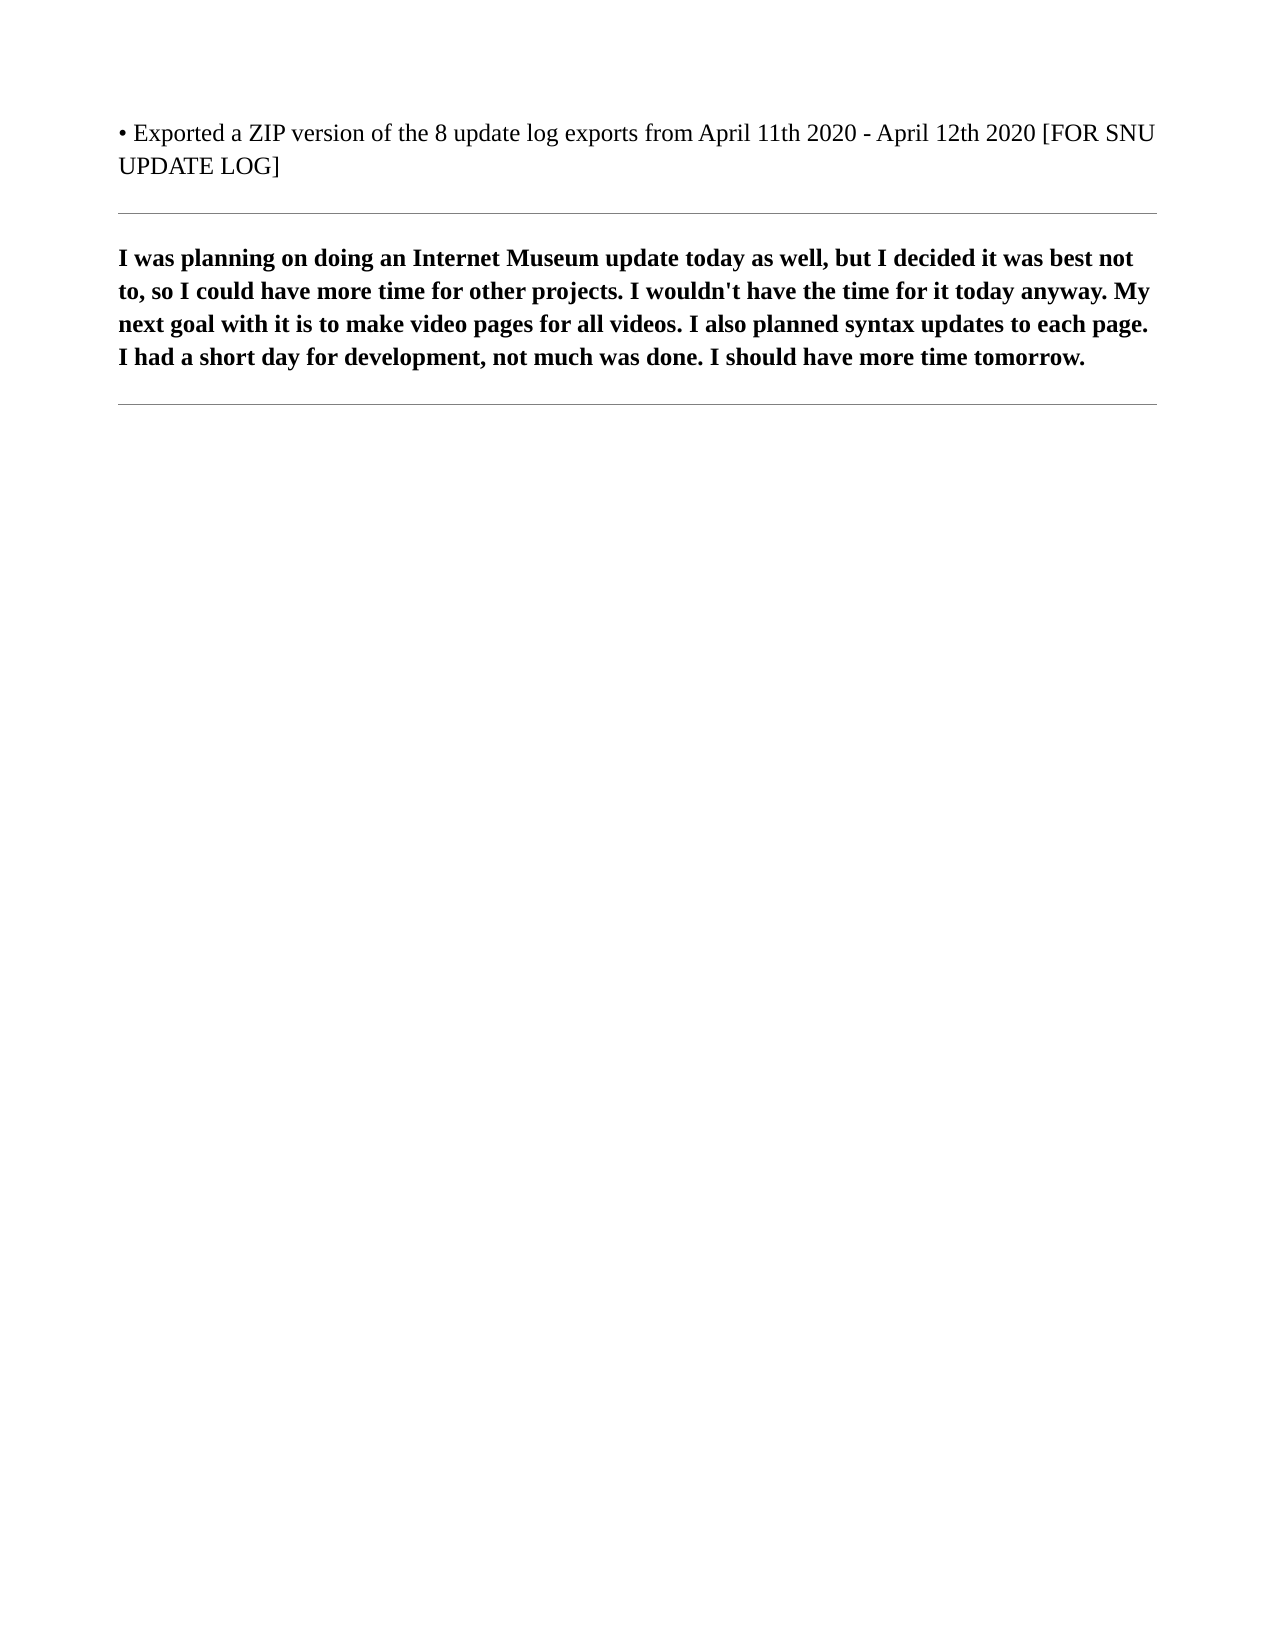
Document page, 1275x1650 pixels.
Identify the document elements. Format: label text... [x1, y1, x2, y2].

text • Exported a ZIP version of the 8 update log exports from April 11th 2020 - April 12th 2020 [FOR SNU UPDATE LOG] [118, 118, 1157, 180]
text I was planning on doing an Internet Museum update today as well, but I decided it was best not to, so I could have more time for other projects. I wouldn't have the time for it today anyway. My next goal with it is to make video pages for all videos. I also planned syntax updates to each page. I had a short day for development, not much was done. I should have more time tomorrow. [118, 243, 1157, 371]
